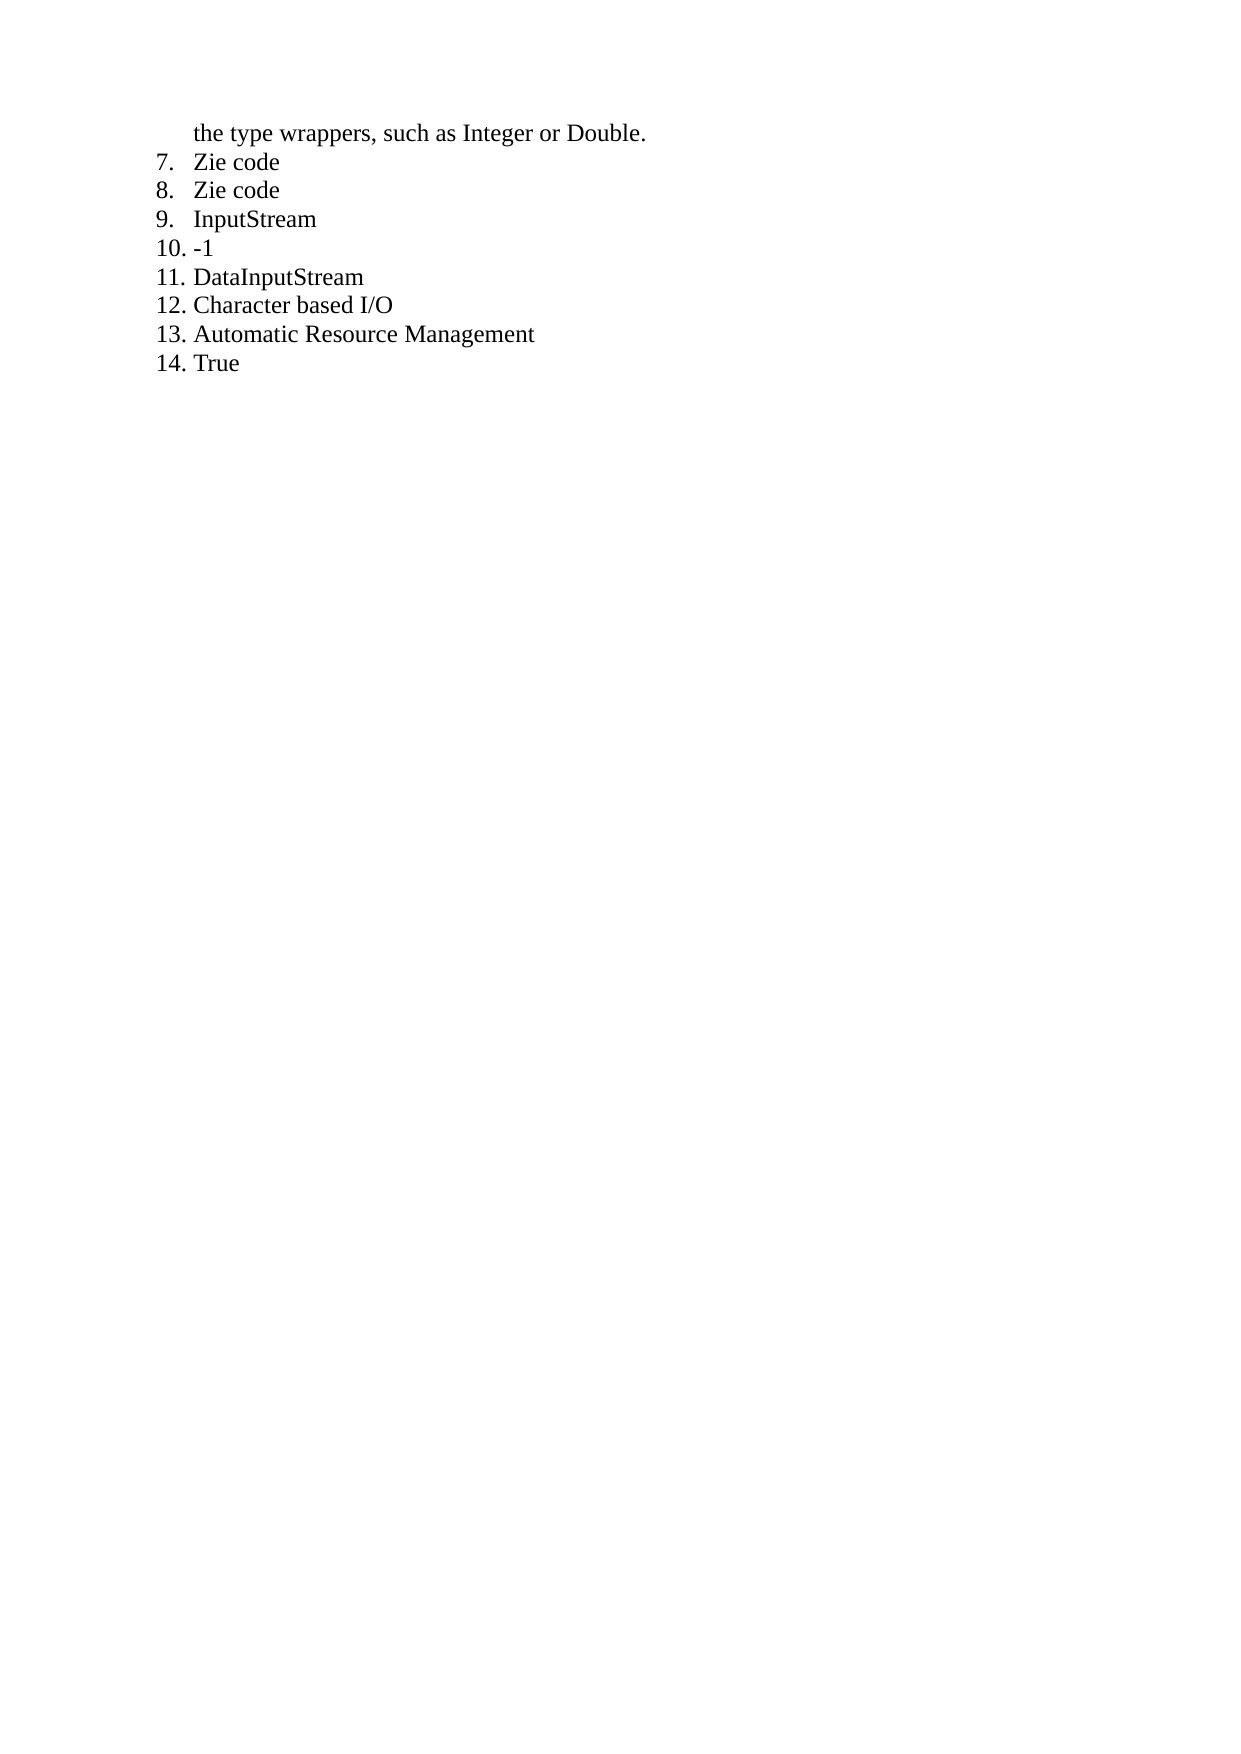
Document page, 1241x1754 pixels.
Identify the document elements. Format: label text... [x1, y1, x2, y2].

list Zie code [156, 176, 1122, 204]
list the type wrappers, such as Integer or Double. [156, 118, 1122, 147]
list Zie code [156, 147, 1122, 176]
list True [156, 348, 1122, 377]
list InputStream [156, 204, 1122, 233]
list Character based I/O [156, 291, 1122, 319]
list -1 [156, 233, 1122, 262]
list Automatic Resource Management [156, 319, 1122, 348]
list DataInputStream [156, 262, 1122, 291]
